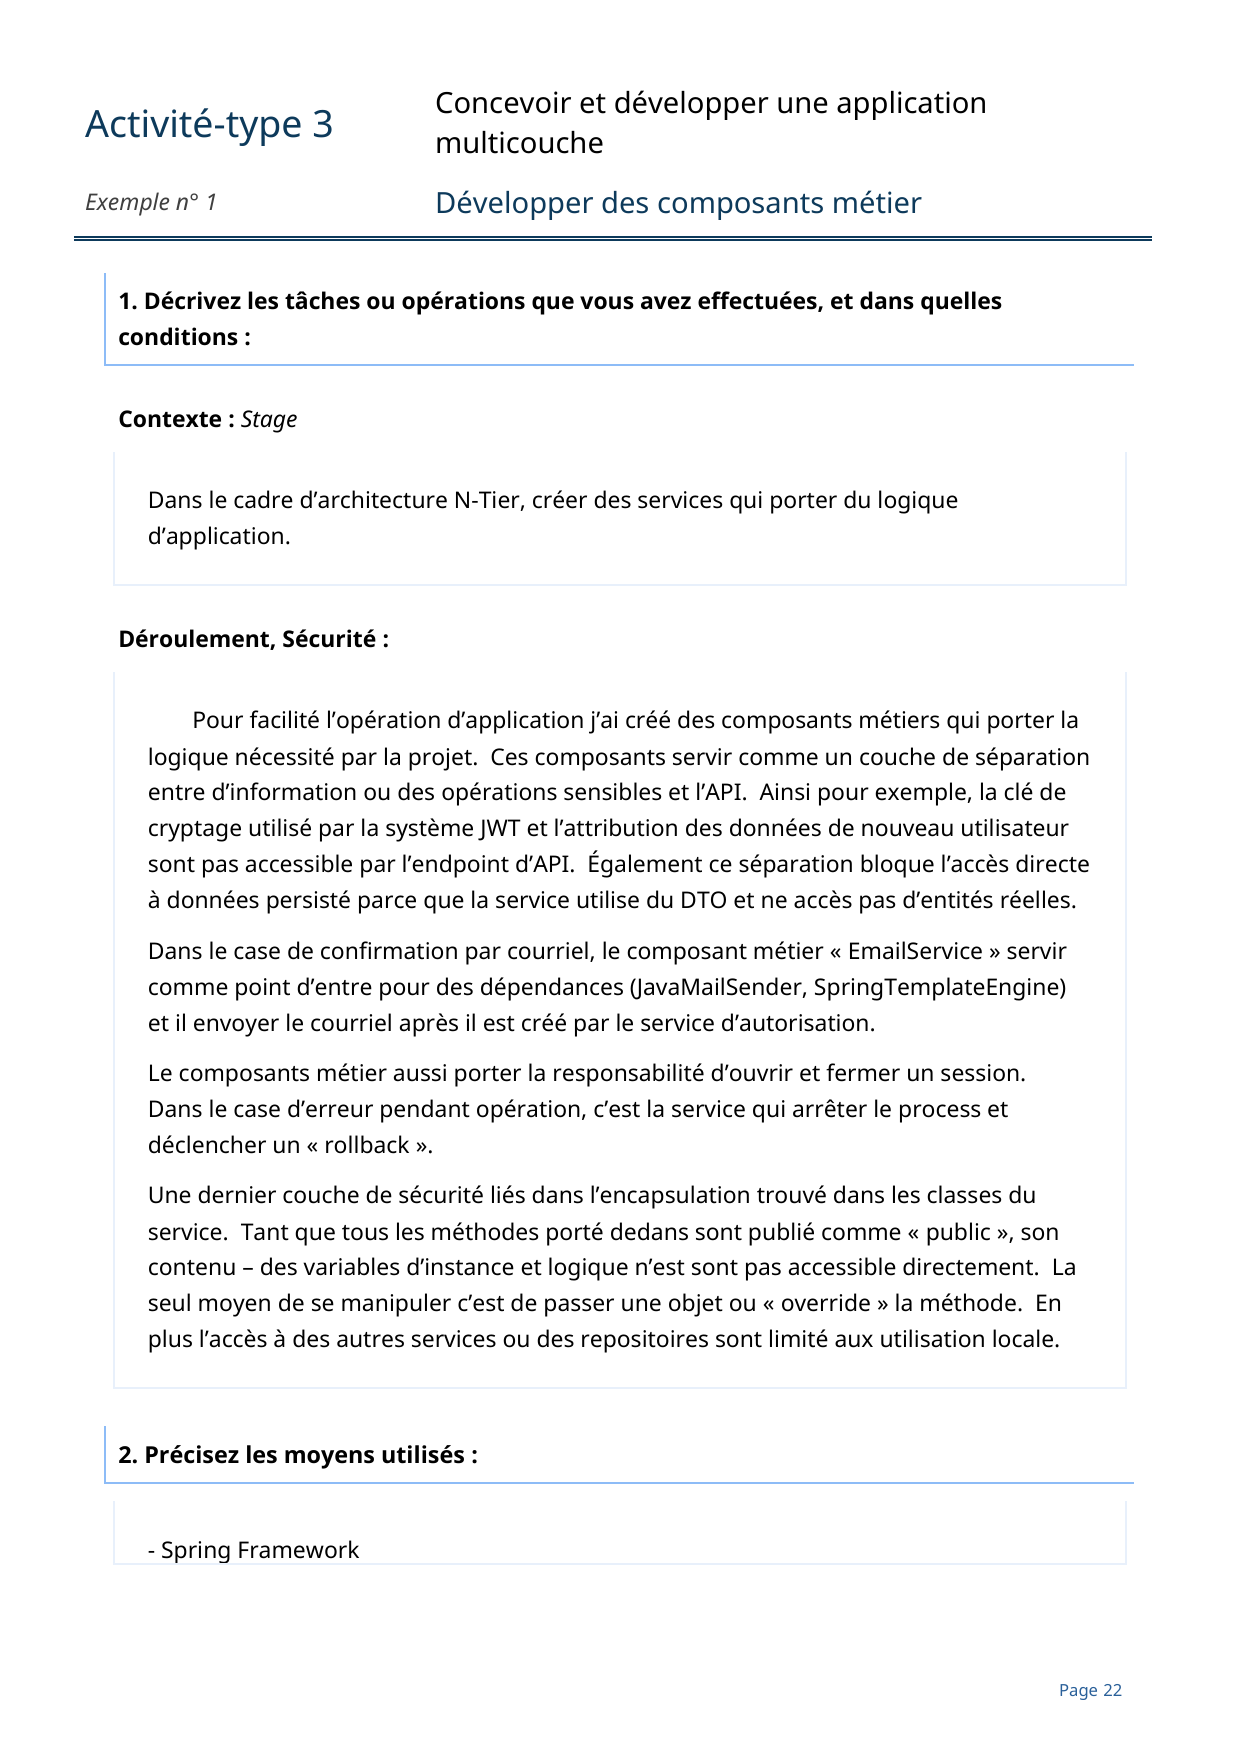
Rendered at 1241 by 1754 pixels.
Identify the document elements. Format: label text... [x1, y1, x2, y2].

text Dans le case de confirmation par courriel, le composant métier « EmailService » servir comme point d’entre pour des dépendances (JavaMailSender, SpringTemplateEngine) et il envoyer le courriel après il est créé par le service d’autorisation. [115, 902, 1125, 1024]
text Le composants métier aussi porter la responsabilité d’ouvrir et fermer un session. Dans le case d’erreur pendant opération, c’est la service qui arrêter le process et déclencher un « rollback ». [115, 1024, 1125, 1147]
text Une dernier couche de sécurité liés dans l’encapsulation trouvé dans les classes du service. Tant que tous les méthodes porté dedans sont publié comme « public », son contenu – des variables d’instance et logique n’est sont pas accessible directement. La seul moyen de se manipuler c’est de passer une objet ou « override » la méthode. En plus l’accès à des autres services ou des repositoires sont limité aux utilisation locale. [115, 1147, 1125, 1387]
subtitle 1. Décrivez les tâches ou opérations que vous avez effectuées, et dans quelles conditions : [106, 273, 1134, 364]
table_cell Exemple n° 1 [74, 168, 424, 236]
table_header Concevoir et développer une application multicouche [424, 77, 1152, 168]
text - Spring Framework [115, 1501, 1125, 1563]
text Dans le cadre d’architecture N-Tier, créer des services qui porter du logique d’application. [115, 452, 1125, 584]
subtitle 2. Précisez les moyens utilisés : [106, 1426, 1134, 1482]
subtitle Contexte : Stage [118, 403, 1122, 434]
subtitle Déroulement, Sécurité : [118, 623, 1122, 654]
table_cell Développer des composants métier [424, 168, 1152, 236]
table_header Activité-type 3 [74, 77, 424, 168]
text Pour facilité l’opération d’application j’ai créé des composants métiers qui porter la logique nécessité par la projet. Ces composants servir comme un couche de séparation entre d’information ou des opérations sensibles et l’API. Ainsi pour exemple, la clé de cryptage utilisé par la système JWT et l’attribution des données de nouveau utilisateur sont pas accessible par l’endpoint d’API. Également ce séparation bloque l’accès directe à données persisté parce que la service utilise du DTO et ne accès pas d’entités réelles. [115, 672, 1125, 902]
